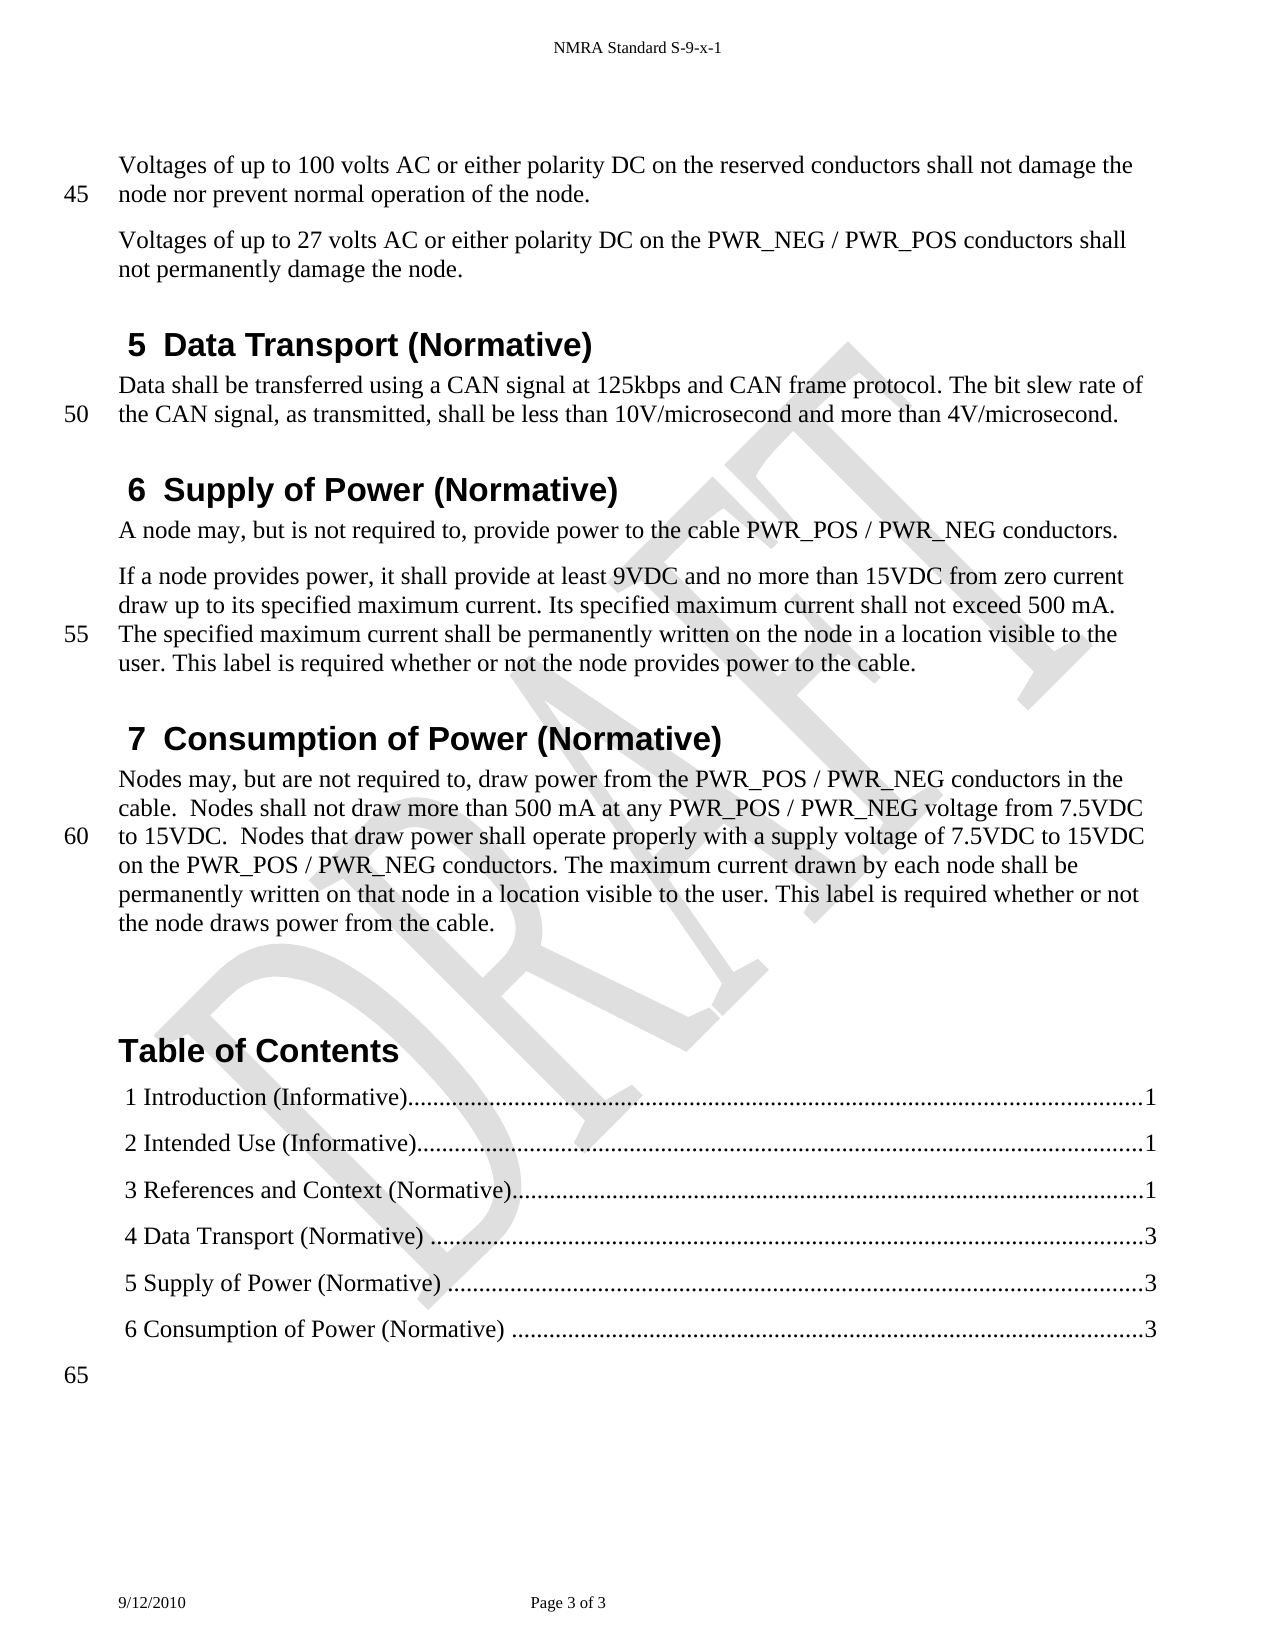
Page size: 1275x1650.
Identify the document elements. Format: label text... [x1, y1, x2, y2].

text Data shall be transferred using a CAN signal at 125kbps and CAN frame protocol. The bit slew rate of the CAN signal, as transmitted, shall be less than 10V/microsecond and more than 4V/microsecond. [817, 370, 1157, 428]
subtitle Consumption of Power (Normative) [822, 719, 1157, 758]
text A node may, but is not required to, provide power to the cable PWR_POS / PWR_NEG conductors. [118, 515, 673, 544]
text 4 Data Transport (Normative) 3 [118, 1221, 403, 1250]
text Nodes may, but are not required to, draw power from the PWR_POS / PWR_NEG conductors in the cable. Nodes shall not draw more than 500 mA at any PWR_POS / PWR_NEG voltage from 7.5VDC to 15VDC. Nodes that draw power shall operate properly with a supply voltage of 7.5VDC to 15VDC on the PWR_POS / PWR_NEG conductors. The maximum current drawn by each node shall be permanently written on that node in a location visible to the user. This label is required whether or not the node draws power from the cable. [368, 828, 515, 936]
text 4 Data Transport (Normative) 3 [417, 1221, 480, 1250]
subtitle Table of Contents [537, 1031, 1157, 1069]
text Data shall be transferred using a CAN signal at 125kbps and CAN frame protocol. The bit slew rate of the CAN signal, as transmitted, shall be less than 10V/microsecond and more than 4V/microsecond. [118, 370, 818, 428]
text 3 References and Context (Normative) 1 [118, 1175, 356, 1203]
subtitle Consumption of Power (Normative) [625, 719, 818, 758]
subtitle Supply of Power (Normative) [118, 470, 767, 509]
subtitle [874, 470, 1157, 509]
text A node may, but is not required to, provide power to the cable PWR_POS / PWR_NEG conductors. [770, 515, 905, 544]
text A node may, but is not required to, provide power to the cable PWR_POS / PWR_NEG conductors. [919, 515, 1157, 544]
text 4 Data Transport (Normative) 3 [491, 1221, 1157, 1250]
text 1 Introduction (Informative) 1 [588, 1082, 1157, 1111]
text 6 Consumption of Power (Normative) 3 [118, 1314, 1157, 1343]
subtitle Table of Contents [227, 1031, 422, 1069]
subtitle Table of Contents [431, 1031, 532, 1069]
subtitle Consumption of Power (Normative) [118, 719, 565, 758]
text 1 Introduction (Informative) 1 [118, 1082, 264, 1111]
text Voltages of up to 27 volts AC or either polarity DC on the PWR_NEG / PWR_POS conductors shall not permanently damage the node. [118, 225, 1157, 283]
text Nodes may, but are not required to, draw power from the PWR_POS / PWR_NEG conductors in the cable. Nodes shall not draw more than 500 mA at any PWR_POS / PWR_NEG voltage from 7.5VDC to 15VDC. Nodes that draw power shall operate properly with a supply voltage of 7.5VDC to 15VDC on the PWR_POS / PWR_NEG conductors. The maximum current drawn by each node shall be permanently written on that node in a location visible to the user. This label is required whether or not the node draws power from the cable. [670, 764, 1157, 936]
text If a node provides power, it shall provide at least 9VDC and no more than 15VDC from zero current draw up to its specified maximum current. Its specified maximum current shall not exceed 500 mA. The specified maximum current shall be permanently written on the node in a location visible to the user. This label is required whether or not the node provides power to the cable. [665, 561, 1033, 676]
text 2 Intended Use (Informative) 1 [324, 1128, 486, 1157]
subtitle Data Transport (Normative) [118, 325, 1157, 364]
text 5 Supply of Power (Normative) 3 [444, 1268, 1157, 1296]
text 3 References and Context (Normative) 1 [371, 1175, 494, 1203]
subtitle Table of Contents [118, 1031, 222, 1069]
text 1 Introduction (Informative) 1 [477, 1082, 574, 1111]
text A node may, but is not required to, provide power to the cable PWR_POS / PWR_NEG conductors. [684, 515, 764, 544]
subtitle Consumption of Power (Normative) [558, 719, 627, 758]
text 5 Supply of Power (Normative) 3 [118, 1268, 429, 1296]
text 2 Intended Use (Informative) 1 [118, 1128, 310, 1157]
text Voltages of up to 100 volts AC or either polarity DC on the reserved conductors shall not damage the node nor prevent normal operation of the node. [118, 150, 1157, 207]
text If a node provides power, it shall provide at least 9VDC and no more than 15VDC from zero current draw up to its specified maximum current. Its specified maximum current shall not exceed 500 mA. The specified maximum current shall be permanently written on the node in a location visible to the user. This label is required whether or not the node provides power to the cable. [118, 561, 728, 676]
text 3 References and Context (Normative) 1 [520, 1175, 1157, 1203]
subtitle [757, 470, 870, 509]
text 1 Introduction (Informative) 1 [278, 1082, 458, 1111]
text Nodes may, but are not required to, draw power from the PWR_POS / PWR_NEG conductors in the cable. Nodes shall not draw more than 500 mA at any PWR_POS / PWR_NEG voltage from 7.5VDC to 15VDC. Nodes that draw power shall operate properly with a supply voltage of 7.5VDC to 15VDC on the PWR_POS / PWR_NEG conductors. The maximum current drawn by each node shall be permanently written on that node in a location visible to the user. This label is required whether or not the node draws power from the cable. [118, 764, 688, 936]
text If a node provides power, it shall provide at least 9VDC and no more than 15VDC from zero current draw up to its specified maximum current. Its specified maximum current shall not exceed 500 mA. The specified maximum current shall be permanently written on the node in a location visible to the user. This label is required whether or not the node provides power to the cable. [965, 561, 1157, 676]
text 2 Intended Use (Informative) 1 [506, 1128, 1157, 1157]
